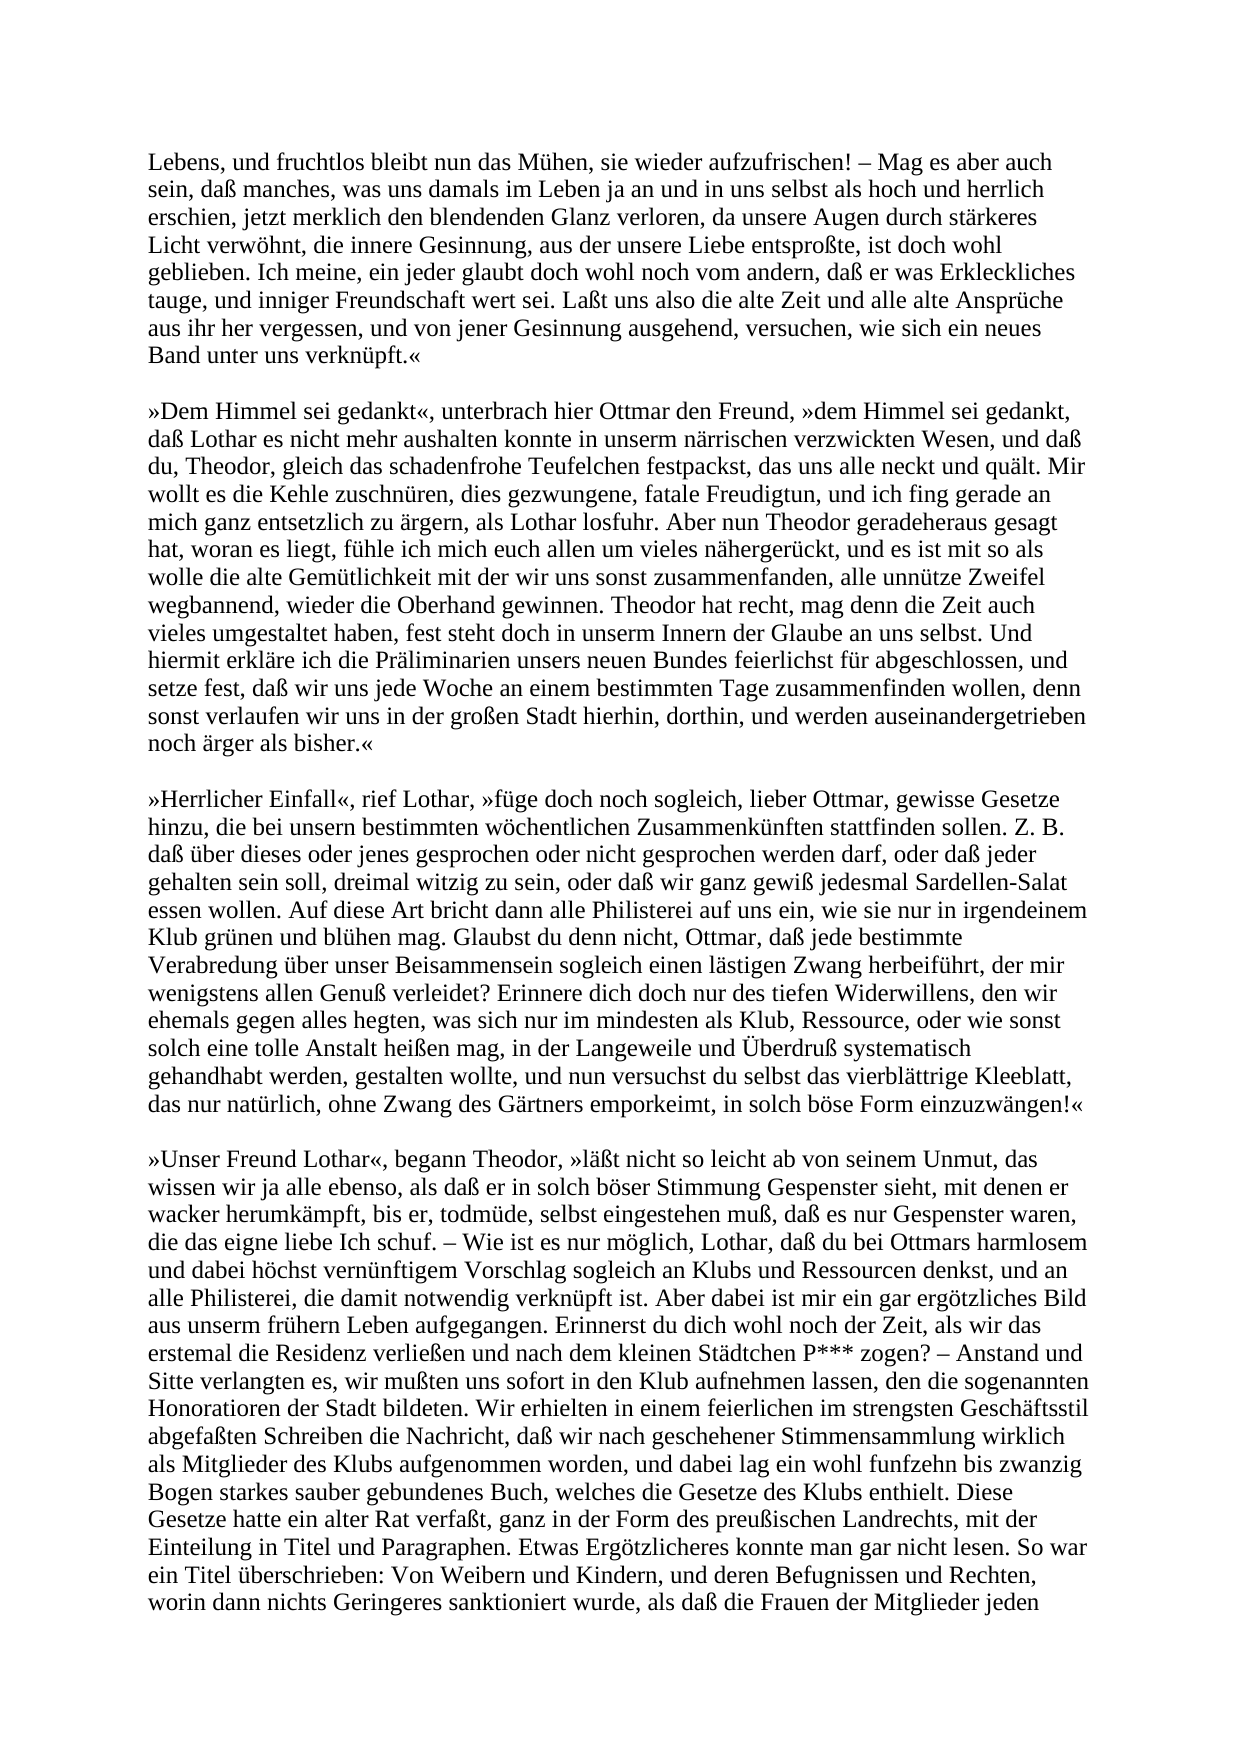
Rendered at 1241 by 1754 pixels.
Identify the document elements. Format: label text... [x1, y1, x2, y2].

text »Unser Freund Lothar«, begann Theodor, »läßt nicht so leicht ab von seinem Unmut, das wissen wir ja alle ebenso, als daß er in solch böser Stimmung Gespenster sieht, mit denen er wacker herumkämpft, bis er, todmüde, selbst eingestehen muß, daß es nur Gespenster waren, die das eigne liebe Ich schuf. – Wie ist es nur möglich, Lothar, daß du bei Ottmars harmlosem und dabei höchst vernünftigem Vorschlag sogleich an Klubs und Ressourcen denkst, und an alle Philisterei, die damit notwendig verknüpft ist. Aber dabei ist mir ein gar ergötzliches Bild aus unserm frühern Leben aufgegangen. Erinnerst du dich wohl noch der Zeit, als wir das erstemal die Residenz verließen und nach dem kleinen Städtchen P*** zogen? – Anstand und Sitte verlangten es, wir mußten uns sofort in den Klub aufnehmen lassen, den die sogenannten Honoratioren der Stadt bildeten. Wir erhielten in einem feierlichen im strengsten Geschäftsstil abgefaßten Schreiben die Nachricht, daß wir nach geschehener Stimmensammlung wirklich als Mitglieder des Klubs aufgenommen worden, und dabei lag ein wohl funfzehn bis zwanzig Bogen starkes sauber gebundenes Buch, welches die Gesetze des Klubs enthielt. Diese Gesetze hatte ein alter Rat verfaßt, ganz in der Form des preußischen Landrechts, mit der Einteilung in Titel und Paragraphen. Etwas Ergötzlicheres konnte man gar nicht lesen. So war ein Titel überschrieben: Von Weibern und Kindern, und deren Befugnissen und Rechten, worin dann nichts Geringeres sanktioniert wurde, als daß die Frauen der Mitglieder jeden [148, 1145, 1092, 1616]
text »Dem Himmel sei gedankt«, unterbrach hier Ottmar den Freund, »dem Himmel sei gedankt, daß Lothar es nicht mehr aushalten konnte in unserm närrischen verzwickten Wesen, und daß du, Theodor, gleich das schadenfrohe Teufelchen festpackst, das uns alle neckt und quält. Mir wollt es die Kehle zuschnüren, dies gezwungene, fatale Freudigtun, und ich fing gerade an mich ganz entsetzlich zu ärgern, als Lothar losfuhr. Aber nun Theodor geradeheraus gesagt hat, woran es liegt, fühle ich mich euch allen um vieles nähergerückt, und es ist mit so als wolle die alte Gemütlichkeit mit der wir uns sonst zusammenfanden, alle unnütze Zweifel wegbannend, wieder die Oberhand gewinnen. Theodor hat recht, mag denn die Zeit auch vieles umgestaltet haben, fest steht doch in unserm Innern der Glaube an uns selbst. Und hiermit erkläre ich die Präliminarien unsers neuen Bundes feierlichst für abgeschlossen, und setze fest, daß wir uns jede Woche an einem bestimmten Tage zusammenfinden wollen, denn sonst verlaufen wir uns in der großen Stadt hierhin, dorthin, und werden auseinandergetrieben noch ärger als bisher.« [148, 397, 1092, 757]
text Lebens, und fruchtlos bleibt nun das Mühen, sie wieder aufzufrischen! – Mag es aber auch sein, daß manches, was uns damals im Leben ja an und in uns selbst als hoch und herrlich erschien, jetzt merklich den blendenden Glanz verloren, da unsere Augen durch stärkeres Licht verwöhnt, die innere Gesinnung, aus der unsere Liebe entsproßte, ist doch wohl geblieben. Ich meine, ein jeder glaubt doch wohl noch vom andern, daß er was Erkleckliches tauge, und inniger Freundschaft wert sei. Laßt uns also die alte Zeit und alle alte Ansprüche aus ihr her vergessen, und von jener Gesinnung ausgehend, versuchen, wie sich ein neues Band unter uns verknüpft.« [148, 148, 1092, 369]
text »Herrlicher Einfall«, rief Lothar, »füge doch noch sogleich, lieber Ottmar, gewisse Gesetze hinzu, die bei unsern bestimmten wöchentlichen Zusammenkünften stattfinden sollen. Z. B. daß über dieses oder jenes gesprochen oder nicht gesprochen werden darf, oder daß jeder gehalten sein soll, dreimal witzig zu sein, oder daß wir ganz gewiß jedesmal Sardellen-Salat essen wollen. Auf diese Art bricht dann alle Philisterei auf uns ein, wie sie nur in irgendeinem Klub grünen und blühen mag. Glaubst du denn nicht, Ottmar, daß jede bestimmte Verabredung über unser Beisammensein sogleich einen lästigen Zwang herbeiführt, der mir wenigstens allen Genuß verleidet? Erinnere dich doch nur des tiefen Widerwillens, den wir ehemals gegen alles hegten, was sich nur im mindesten als Klub, Ressource, oder wie sonst solch eine tolle Anstalt heißen mag, in der Langeweile und Überdruß systematisch gehandhabt werden, gestalten wollte, und nun versuchst du selbst das vierblättrige Kleeblatt, das nur natürlich, ohne Zwang des Gärtners emporkeimt, in solch böse Form einzuzwängen!« [148, 785, 1092, 1117]
